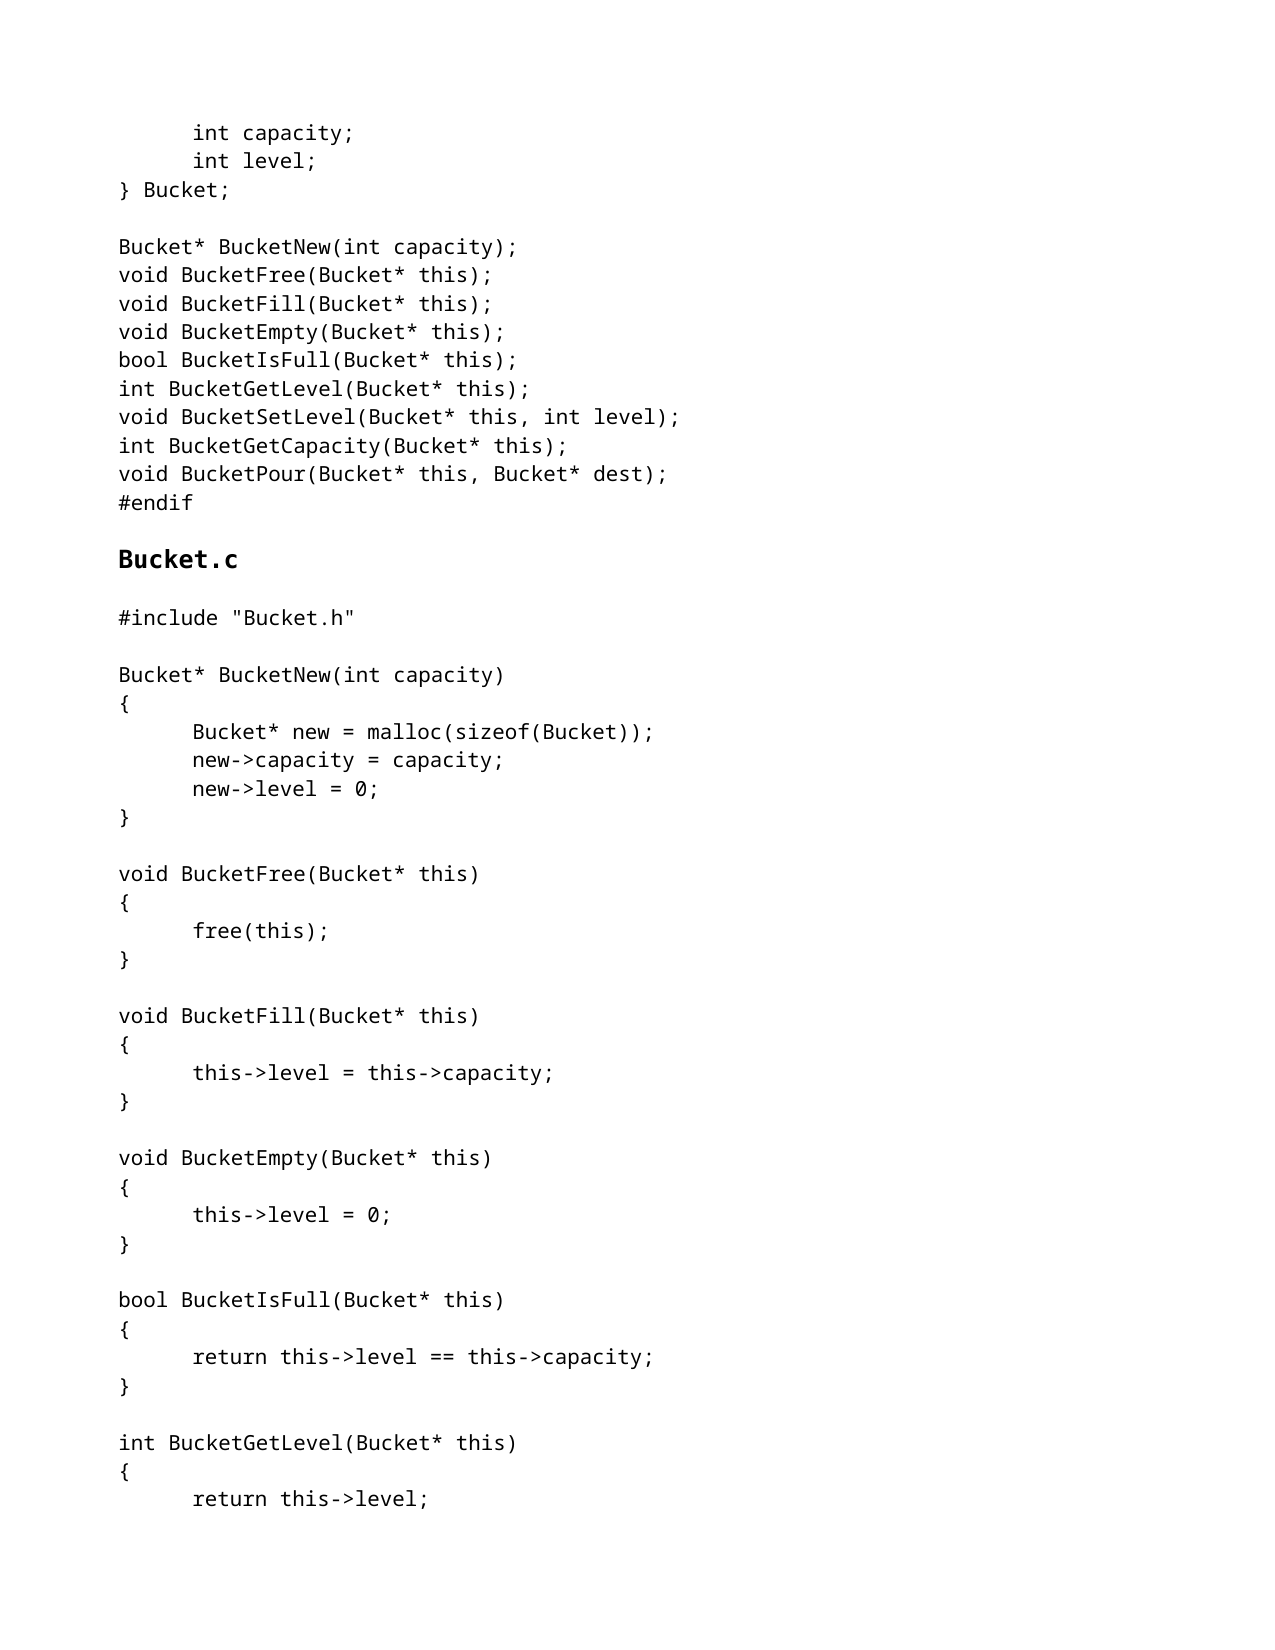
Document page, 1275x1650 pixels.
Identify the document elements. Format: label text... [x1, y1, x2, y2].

text } [118, 802, 1157, 831]
text Bucket* BucketNew(int capacity) [118, 660, 1157, 688]
text { [118, 887, 1157, 916]
text void BucketSetLevel(Bucket* this, int level); [118, 402, 1157, 431]
text } [118, 944, 1157, 973]
text { [118, 688, 1157, 717]
text void BucketPour(Bucket* this, Bucket* dest); [118, 459, 1157, 488]
text Bucket* BucketNew(int capacity); [118, 232, 1157, 260]
text this->level = this->capacity; [118, 1058, 1157, 1086]
text new->capacity = capacity; [118, 745, 1157, 774]
text #endif [118, 488, 1157, 516]
text int BucketGetLevel(Bucket* this); [118, 374, 1157, 402]
text return this->level; [118, 1484, 1157, 1513]
text { [118, 1456, 1157, 1484]
text int level; [118, 147, 1157, 175]
text { [118, 1172, 1157, 1200]
text } [118, 1371, 1157, 1399]
text bool BucketIsFull(Bucket* this) [118, 1286, 1157, 1314]
text { [118, 1314, 1157, 1342]
text } Bucket; [118, 175, 1157, 203]
text } [118, 1229, 1157, 1257]
text void BucketFree(Bucket* this) [118, 859, 1157, 887]
text void BucketEmpty(Bucket* this); [118, 317, 1157, 346]
text } [118, 1086, 1157, 1115]
text void BucketFill(Bucket* this); [118, 289, 1157, 317]
text void BucketEmpty(Bucket* this) [118, 1143, 1157, 1172]
text return this->level == this->capacity; [118, 1342, 1157, 1371]
text bool BucketIsFull(Bucket* this); [118, 346, 1157, 374]
text Bucket.c [118, 545, 1157, 574]
text free(this); [118, 916, 1157, 944]
text int BucketGetCapacity(Bucket* this); [118, 431, 1157, 459]
text int BucketGetLevel(Bucket* this) [118, 1428, 1157, 1456]
text void BucketFill(Bucket* this) [118, 1001, 1157, 1029]
text new->level = 0; [118, 774, 1157, 802]
text { [118, 1029, 1157, 1058]
text this->level = 0; [118, 1200, 1157, 1229]
text int capacity; [118, 118, 1157, 147]
text void BucketFree(Bucket* this); [118, 260, 1157, 289]
text Bucket* new = malloc(sizeof(Bucket)); [118, 717, 1157, 745]
text #include "Bucket.h" [118, 603, 1157, 631]
